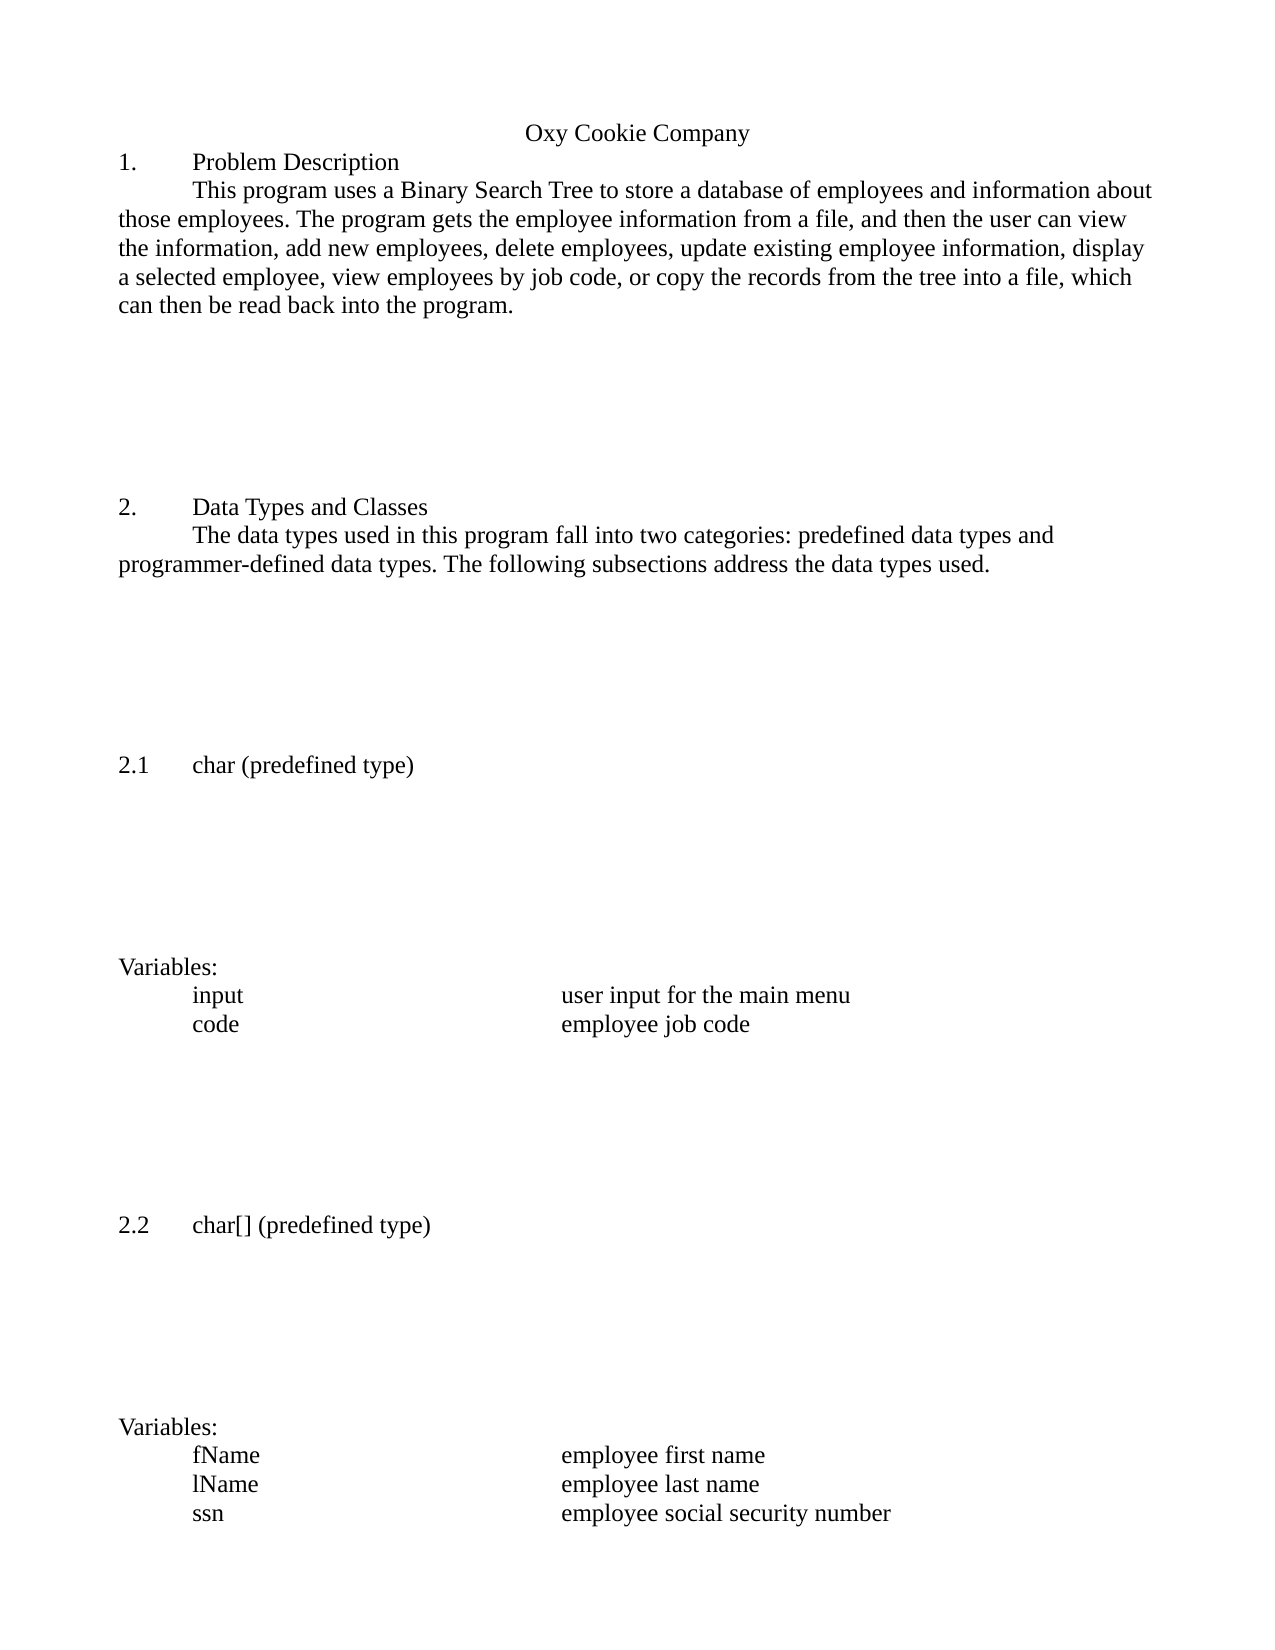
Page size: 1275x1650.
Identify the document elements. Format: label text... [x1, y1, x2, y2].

text programmer-defined data types. The following subsections address the data types used. [118, 549, 1157, 578]
text input user input for the main menu [118, 981, 1157, 1009]
text 2.1 char (predefined type) [118, 751, 1157, 779]
text 1. Problem Description [118, 147, 1157, 176]
text The data types used in this program fall into two categories: predefined data types and [118, 521, 1157, 549]
text ssn employee social security number [118, 1498, 1157, 1527]
text code employee job code [118, 1009, 1157, 1038]
text fName employee first name [118, 1441, 1157, 1469]
text 2. Data Types and Classes [118, 492, 1157, 521]
text Variables: [118, 1412, 1157, 1441]
text Variables: [118, 952, 1157, 981]
text This program uses a Binary Search Tree to store a database of employees and information about those employees. The program gets the employee information from a file, and then the user can view the information, add new employees, delete employees, update existing employee information, display a selected employee, view employees by job code, or copy the records from the tree into a file, which can then be read back into the program. [118, 176, 1157, 319]
text lName employee last name [118, 1469, 1157, 1498]
text 2.2 char[] (predefined type) [118, 1211, 1157, 1239]
text Oxy Cookie Company [118, 118, 1157, 147]
